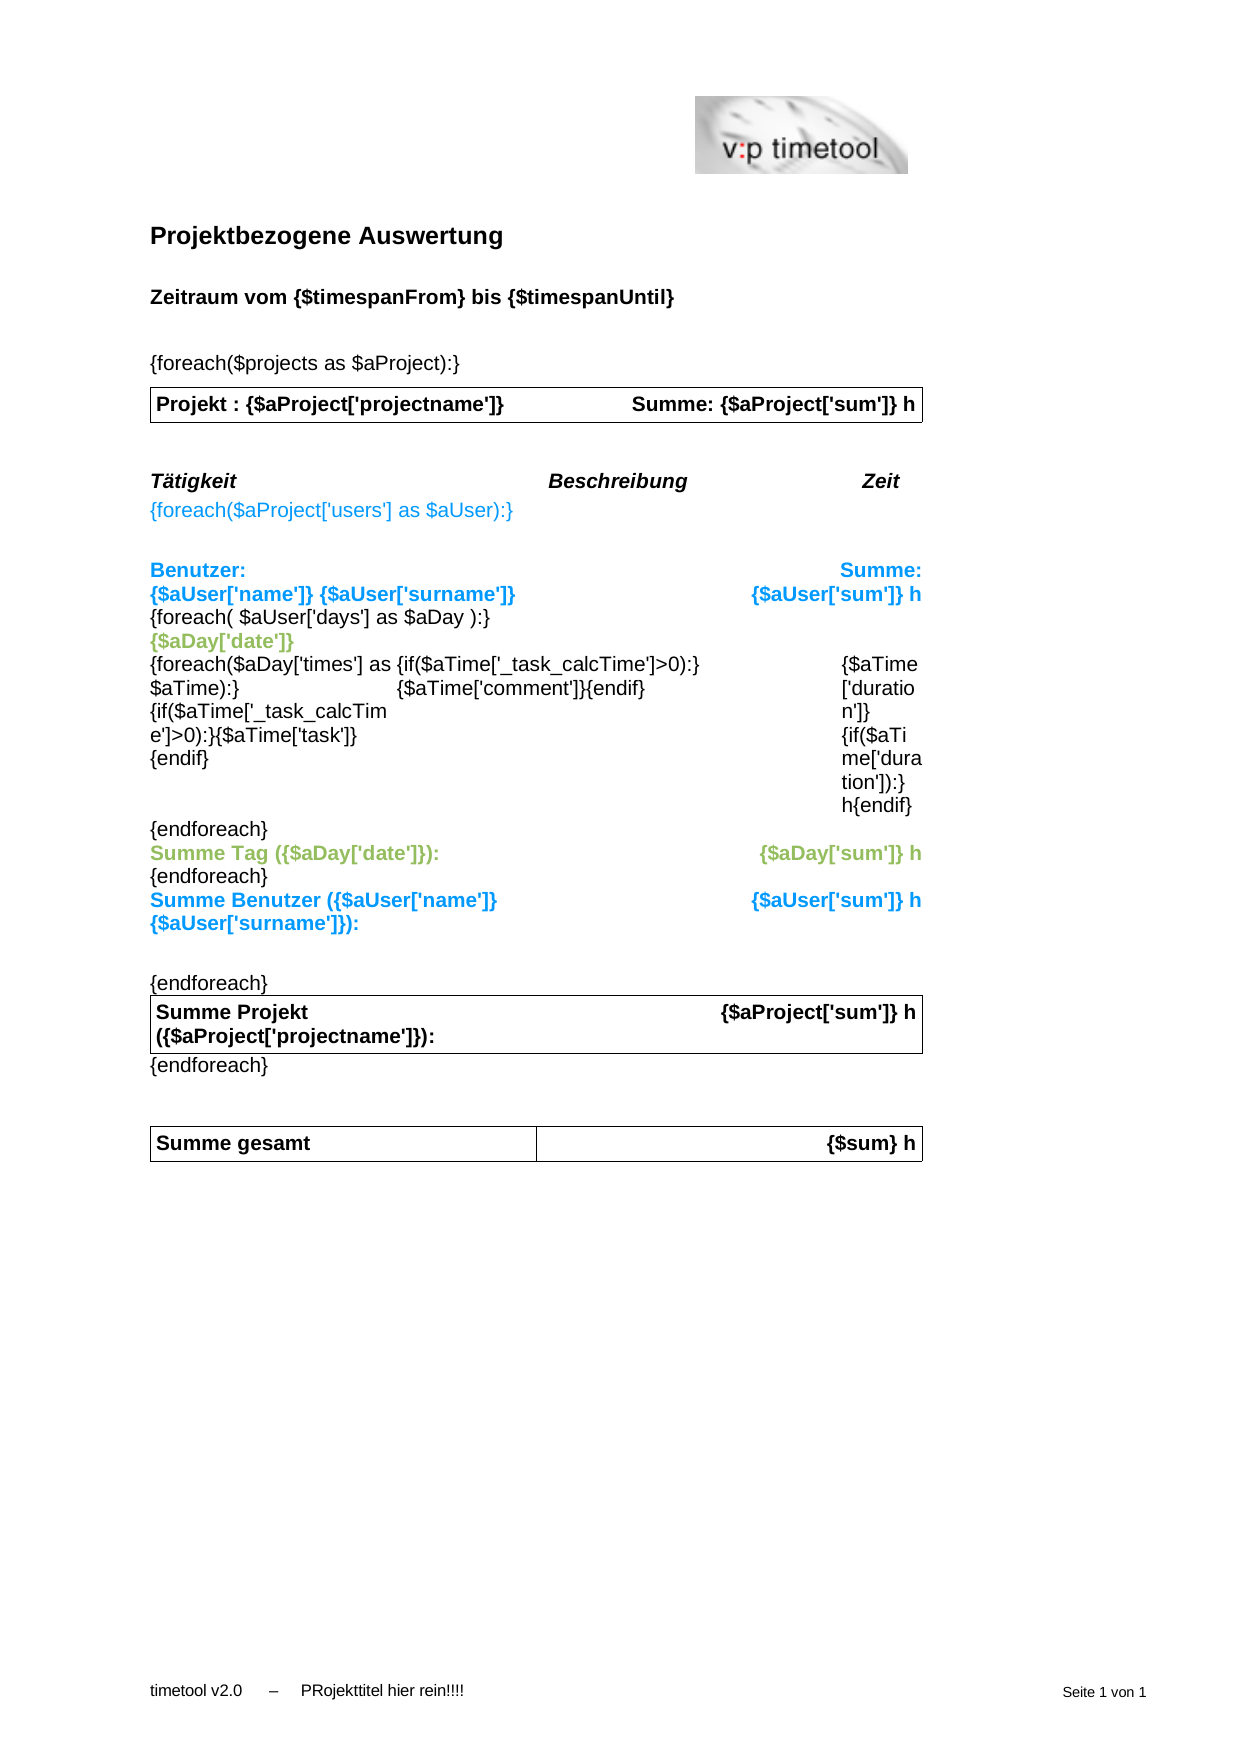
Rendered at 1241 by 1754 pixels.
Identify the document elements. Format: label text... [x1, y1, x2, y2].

table_cell {foreach($aDay['times'] as $aTime):}{if($aTime['_task_calcTime']>0):}{$aTime['task']} {endif} [150, 653, 397, 817]
table_header {$aProject['sum']} h [517, 996, 922, 1053]
table_cell {if($aTime['_task_calcTime']>0):}{$aTime['comment']}{endif} [397, 653, 841, 817]
table_cell [397, 818, 841, 841]
table_cell {endforeach} [150, 971, 617, 995]
text {endforeach} [150, 1054, 922, 1077]
table_header Projekt : {$aProject['projectname']} [151, 388, 536, 422]
table_cell {endforeach} [150, 818, 397, 841]
table_header Summe: {$aProject['sum']} h [536, 388, 922, 422]
text Zeitraum vom {$timespanFrom} bis {$timespanUntil} [150, 286, 922, 309]
table_cell Summe Benutzer ({$aUser['name']} {$aUser['surname']}): [150, 888, 617, 971]
picture [695, 96, 908, 174]
table_cell {$aDay['date']} [150, 629, 617, 653]
table_cell {$aUser['sum']} h [617, 888, 922, 971]
table_header Tätigkeit [150, 458, 397, 499]
table_cell {foreach( $aUser['days'] as $aDay ):} [150, 606, 617, 629]
table_cell {$aTime['duration']}{if($aTime['duration']):} h{endif} [841, 653, 922, 817]
table_cell [617, 629, 922, 653]
table_cell {endforeach} [150, 865, 617, 888]
table_header {$sum} h [537, 1127, 922, 1161]
table_cell {foreach($aProject['users'] as $aUser):} Benutzer: {$aUser['name']} {$aUser['surname']} [150, 499, 617, 606]
table_header Summe Projekt ({$aProject['projectname']}): [151, 996, 517, 1053]
text {foreach($projects as $aProject):} [150, 351, 922, 374]
table_header Summe gesamt [151, 1127, 536, 1161]
table_cell [617, 606, 922, 629]
table_header Zeit [841, 458, 922, 499]
table_cell [617, 971, 922, 995]
table_cell Summe Tag ({$aDay['date']}): [150, 841, 617, 864]
table_cell {$aDay['sum']} h [617, 841, 922, 864]
table_cell Summe: {$aUser['sum']} h [617, 499, 922, 606]
text Projektbezogene Auswertung [150, 222, 922, 250]
table_cell [617, 865, 922, 888]
table_cell [841, 818, 922, 841]
table_header Beschreibung [397, 458, 841, 499]
